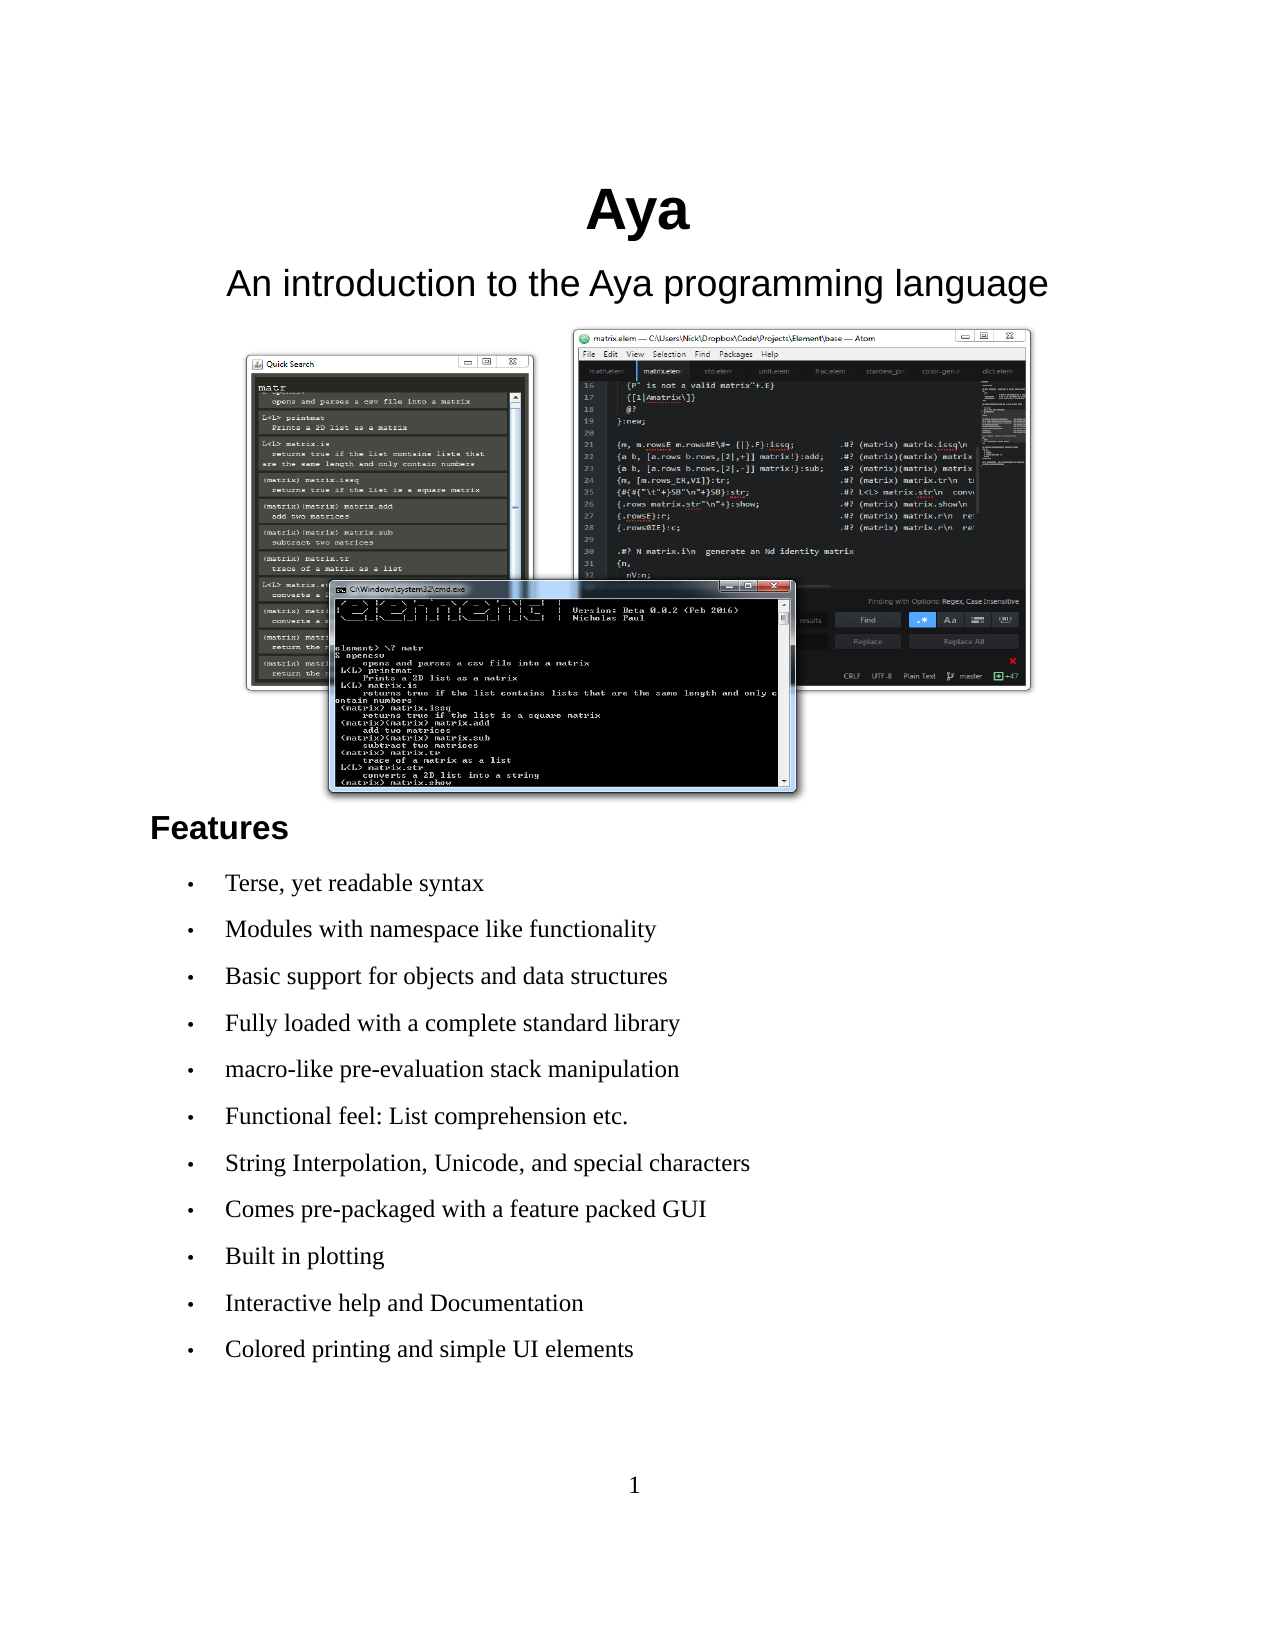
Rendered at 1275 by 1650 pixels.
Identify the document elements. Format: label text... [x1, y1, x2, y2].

title Aya [150, 175, 1125, 242]
picture [223, 316, 1052, 808]
subtitle Features [150, 341, 1125, 846]
list Built in plotting [187, 1241, 1125, 1270]
subtitle An introduction to the Aya programming language [150, 261, 1125, 304]
list Interactive help and Documentation [187, 1288, 1125, 1317]
list macro-like pre-evaluation stack manipulation [187, 1054, 1125, 1083]
list Modules with namespace like functionality [187, 914, 1125, 943]
list String Interpolation, Unicode, and special characters [187, 1148, 1125, 1177]
list Basic support for objects and data structures [187, 961, 1125, 990]
list Colored printing and simple UI elements [187, 1334, 1125, 1363]
list Terse, yet readable syntax [187, 868, 1125, 897]
list Functional feel: List comprehension etc. [187, 1101, 1125, 1130]
list Fully loaded with a complete standard library [187, 1008, 1125, 1037]
list Comes pre-packaged with a feature packed GUI [187, 1194, 1125, 1223]
